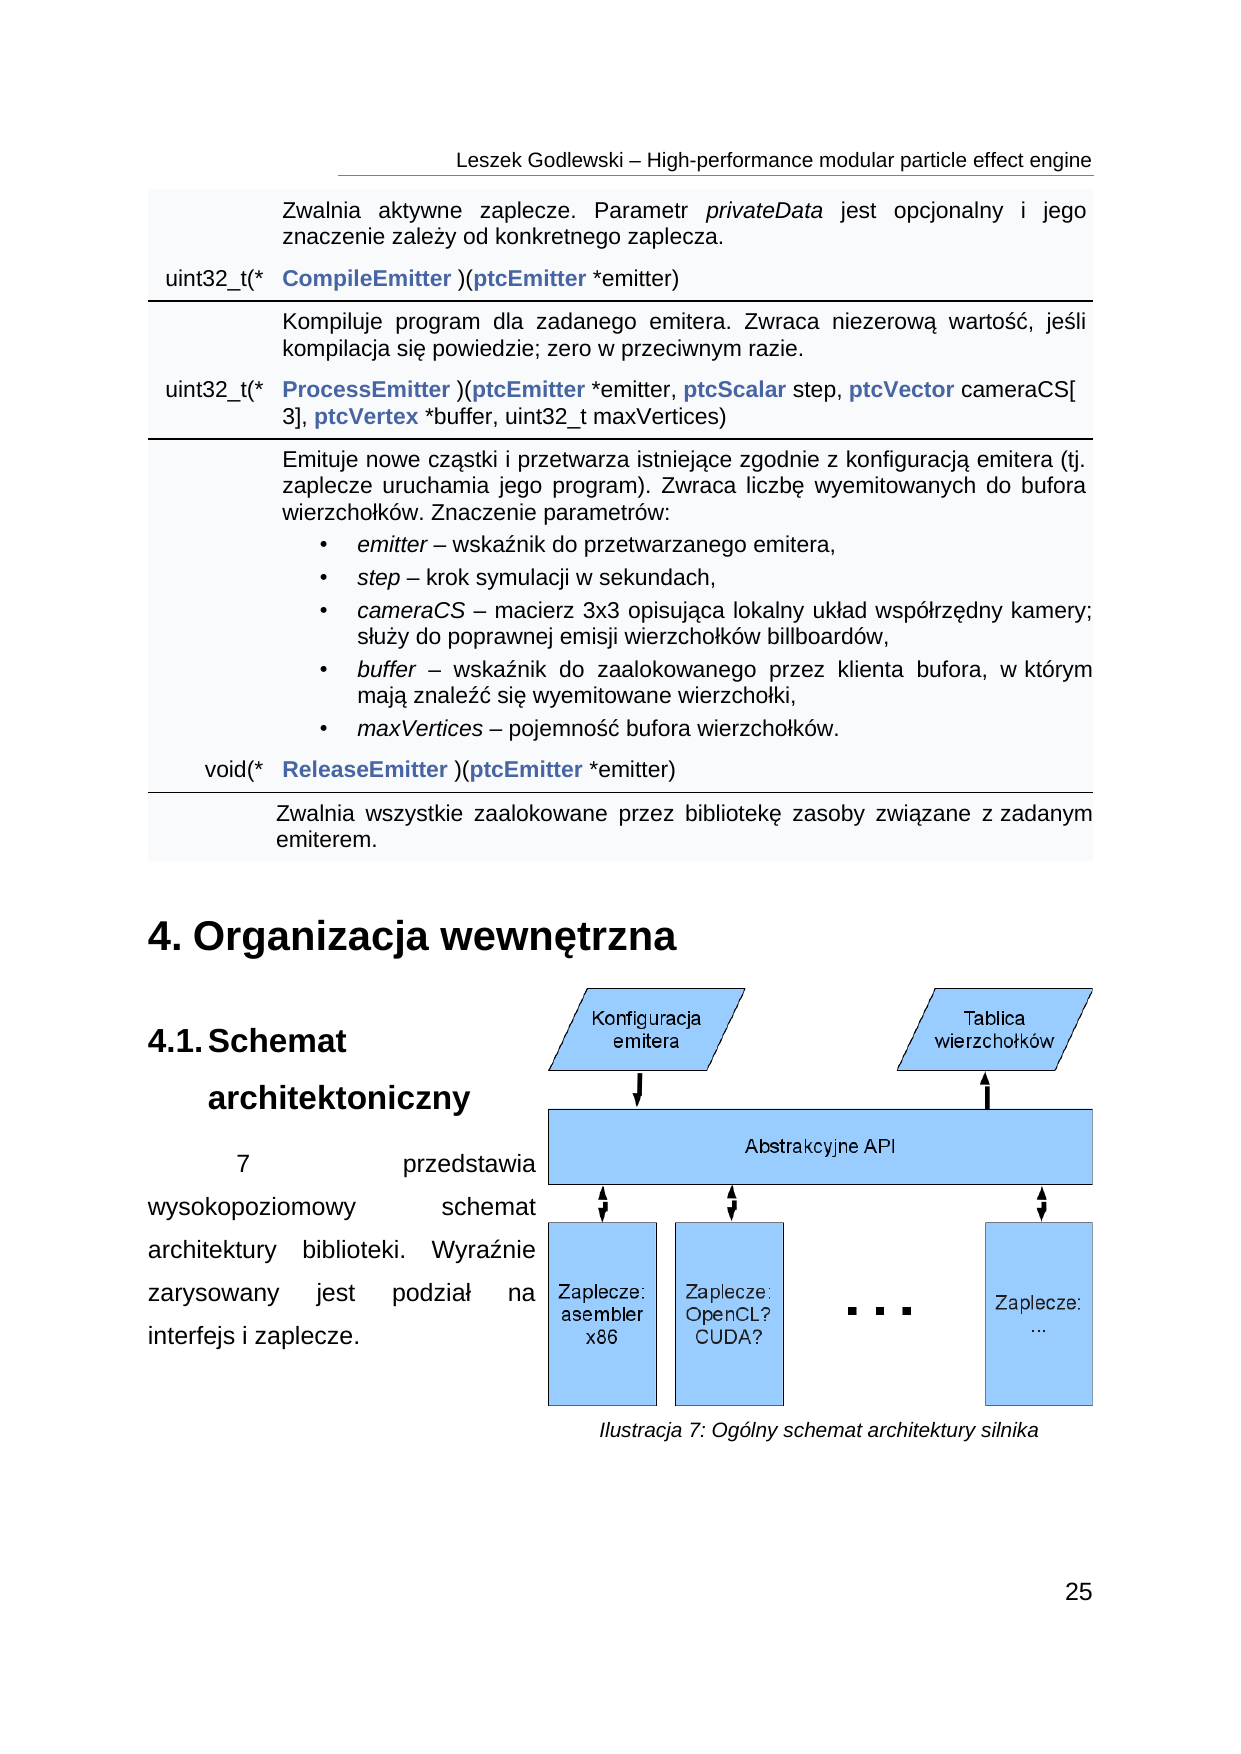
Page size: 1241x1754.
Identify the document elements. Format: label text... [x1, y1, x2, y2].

table_cell Emituje nowe cząstki i przetwarza istniejące zgodnie z konfiguracją emitera (tj. zaplecze uruchamia jego program). Zwraca liczbę wyemitowanych do bufora wierzchołków. Znaczenie parametrów: emitter – wskaźnik do przetwarzanego emitera, step – krok symulacji w sekundach, cameraCS – macierz 3x3 opisująca lokalny układ współrzędny kamery; służy do poprawnej emisji wierzchołków billboardów, buffer – wskaźnik do zaalokowanego przez klienta bufora, w którym mają znaleźć się wyemitowane wierzchołki, maxVertices – pojemność bufora wierzchołków. [276, 440, 1093, 750]
table_cell CompileEmitter )(ptcEmitter *emitter) [276, 259, 1093, 300]
subtitle Schemat architektoniczny [148, 1021, 548, 1117]
table_cell [148, 440, 276, 750]
table_cell Kompiluje program dla zadanego emitera. Zwraca niezerową wartość, jeśli kompilacja się powiedzie; zero w przeciwnym razie. [276, 302, 1093, 370]
subtitle Organizacja wewnętrzna [148, 911, 1092, 959]
table_cell Zwalnia wszystkie zaalokowane przez bibliotekę zasoby związane z zadanym emiterem. [276, 793, 1093, 861]
table_cell [148, 793, 276, 861]
table_cell [148, 302, 276, 370]
text Ilustracja 7 przedstawia wysokopoziomowy schemat architektury biblioteki. Wyraźnie zarysowany jest podział na interfejs i zaplecze. [148, 1148, 548, 1350]
table_cell Zwalnia aktywne zaplecze. Parametr privateData jest opcjonalny i jego znaczenie zależy od konkretnego zaplecza. [276, 189, 1093, 259]
text Ilustracja 7: Ogólny schemat architektury silnika [548, 1406, 1092, 1442]
table_cell uint32_t(* [148, 370, 276, 438]
table_cell uint32_t(* [148, 259, 276, 300]
table_cell void(* [148, 750, 276, 792]
table_cell ProcessEmitter )(ptcEmitter *emitter, ptcScalar step, ptcVector cameraCS[3], ptcVertex *buffer, uint32_t maxVertices) [276, 370, 1093, 438]
table_cell ReleaseEmitter )(ptcEmitter *emitter) [276, 750, 1093, 792]
table_cell [148, 189, 276, 259]
